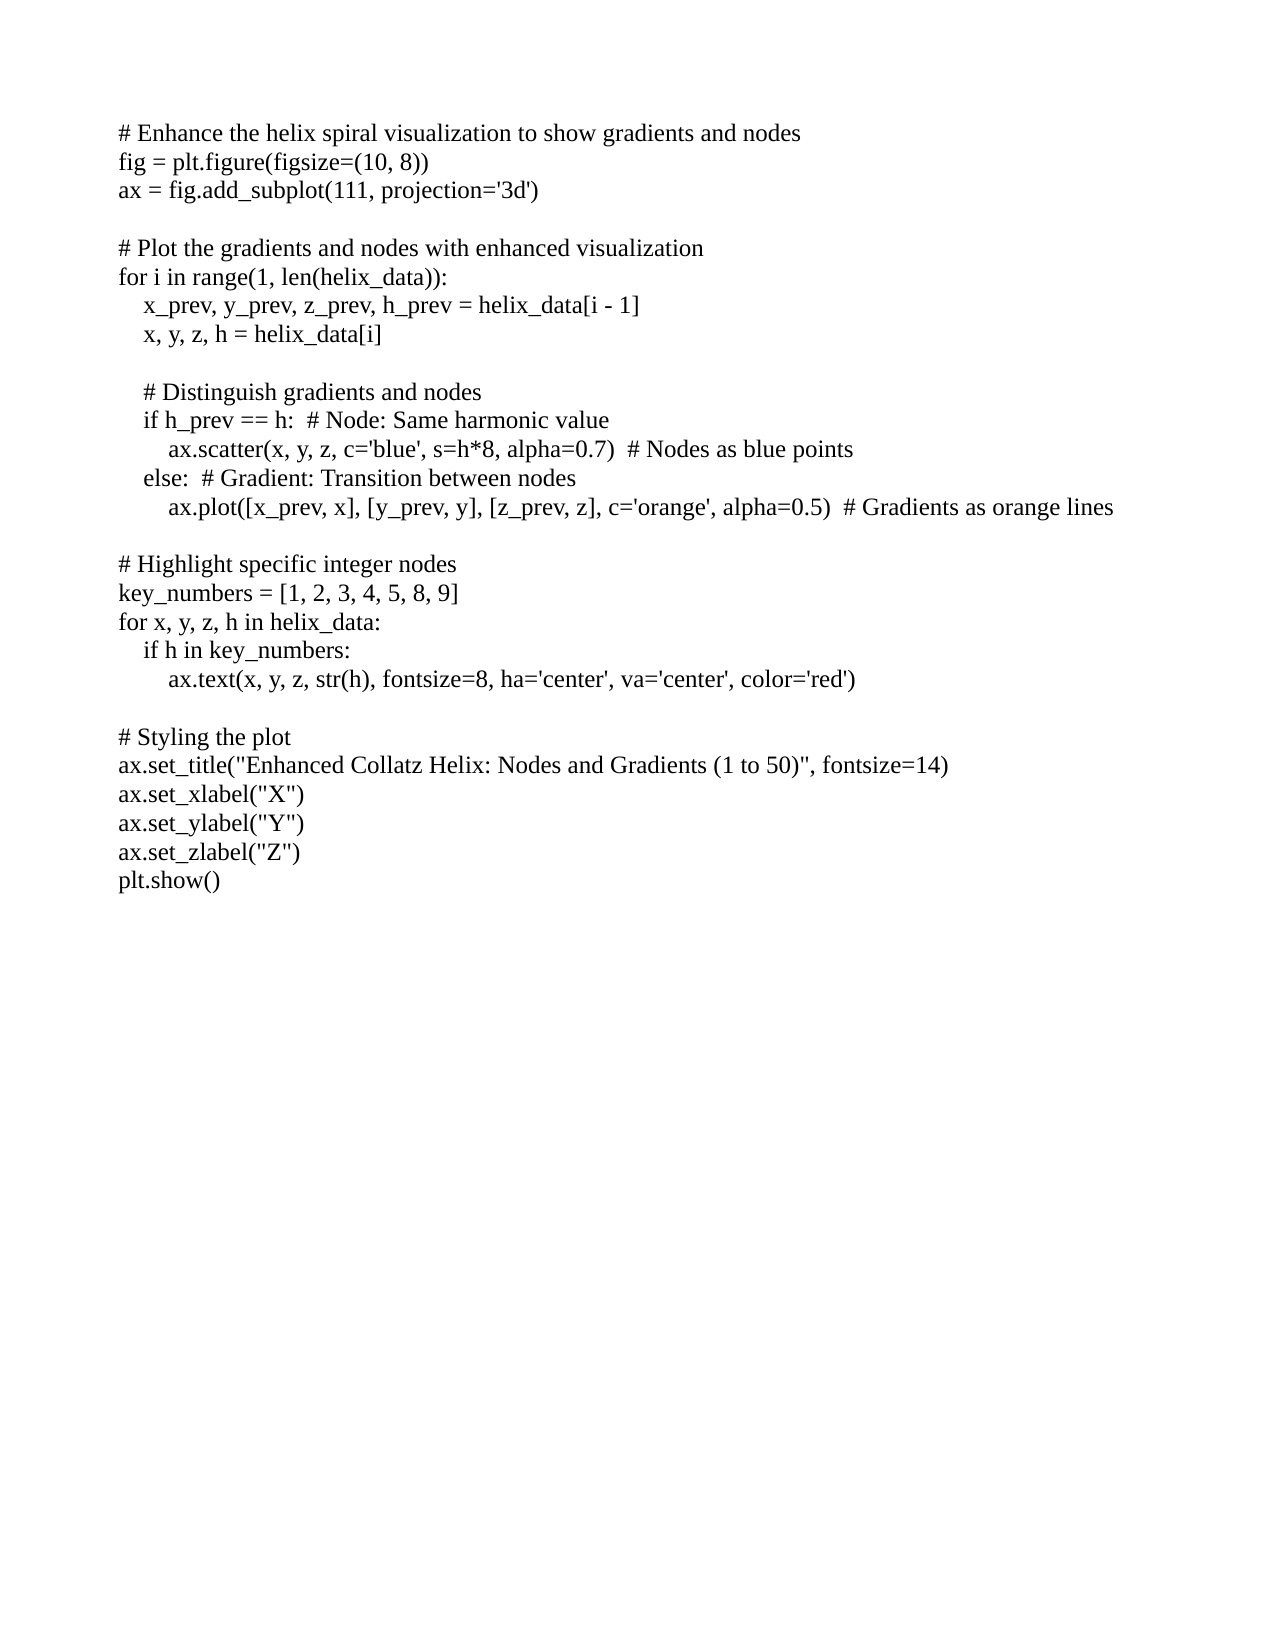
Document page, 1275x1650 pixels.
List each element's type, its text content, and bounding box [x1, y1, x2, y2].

text # Enhance the helix spiral visualization to show gradients and nodes [118, 118, 1157, 147]
text if h in key_numbers: [118, 636, 1157, 664]
text ax.text(x, y, z, str(h), fontsize=8, ha='center', va='center', color='red') [118, 664, 1157, 693]
text else: # Gradient: Transition between nodes [118, 463, 1157, 492]
text # Distinguish gradients and nodes [118, 377, 1157, 406]
text ax.scatter(x, y, z, c='blue', s=h*8, alpha=0.7) # Nodes as blue points [118, 434, 1157, 463]
text plt.show() [118, 866, 1157, 894]
text # Styling the plot [118, 722, 1157, 751]
text for i in range(1, len(helix_data)): [118, 262, 1157, 291]
text # Plot the gradients and nodes with enhanced visualization [118, 233, 1157, 262]
text ax.plot([x_prev, x], [y_prev, y], [z_prev, z], c='orange', alpha=0.5) # Gradients as orange lines [118, 492, 1157, 521]
text if h_prev == h: # Node: Same harmonic value [118, 406, 1157, 434]
text ax.set_ylabel("Y") [118, 808, 1157, 837]
text ax.set_zlabel("Z") [118, 837, 1157, 866]
text fig = plt.figure(figsize=(10, 8)) [118, 147, 1157, 176]
text ax.set_xlabel("X") [118, 779, 1157, 808]
text ax = fig.add_subplot(111, projection='3d') [118, 176, 1157, 204]
text ax.set_title("Enhanced Collatz Helix: Nodes and Gradients (1 to 50)", fontsize=14) [118, 751, 1157, 779]
text key_numbers = [1, 2, 3, 4, 5, 8, 9] [118, 578, 1157, 607]
text for x, y, z, h in helix_data: [118, 607, 1157, 636]
text x_prev, y_prev, z_prev, h_prev = helix_data[i - 1] [118, 291, 1157, 319]
text x, y, z, h = helix_data[i] [118, 319, 1157, 348]
text # Highlight specific integer nodes [118, 549, 1157, 578]
